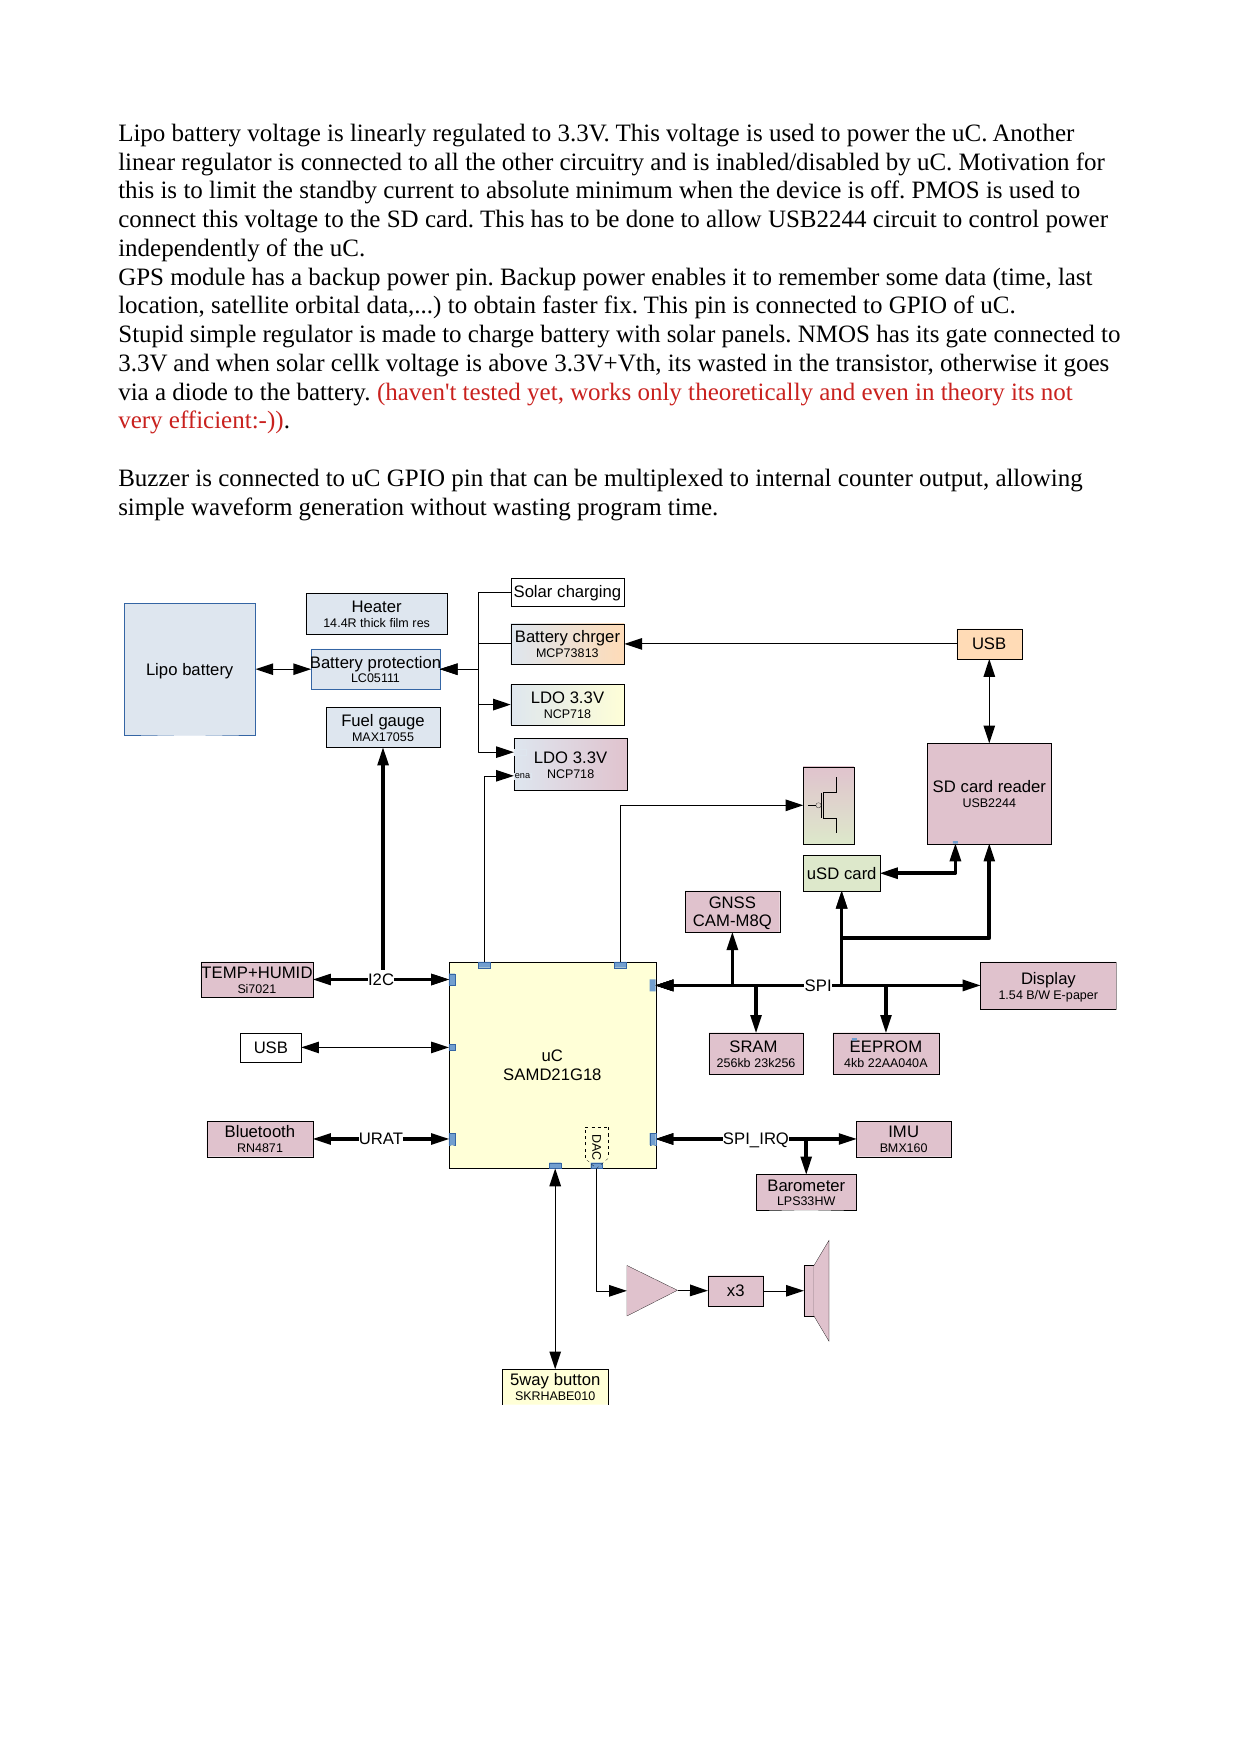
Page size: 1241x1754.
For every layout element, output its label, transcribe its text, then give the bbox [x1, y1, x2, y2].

text GPS module has a backup power pin. Backup power enables it to remember some data (time, last location, satellite orbital data,...) to obtain faster fix. This pin is connected to GPIO of uC. [118, 262, 1122, 319]
text Buzzer is connected to uC GPIO pin that can be multiplexed to internal counter output, allowing simple waveform generation without wasting program time. [118, 463, 1122, 521]
text Stupid simple regulator is made to charge battery with solar panels. NMOS has its gate connected to 3.3V and when solar cellk voltage is above 3.3V+Vth, its wasted in the transistor, otherwise it goes via a diode to the battery. (haven't tested yet, works only theoretically and even in theory its not very efficient:-)). [118, 319, 1122, 434]
text Lipo battery voltage is linearly regulated to 3.3V. This voltage is used to power the uC. Another linear regulator is connected to all the other circuitry and is inabled/disabled by uC. Motivation for this is to limit the standby current to absolute minimum when the device is off. PMOS is used to connect this voltage to the SD card. This has to be done to allow USB2244 circuit to control power independently of the uC. [118, 118, 1122, 262]
